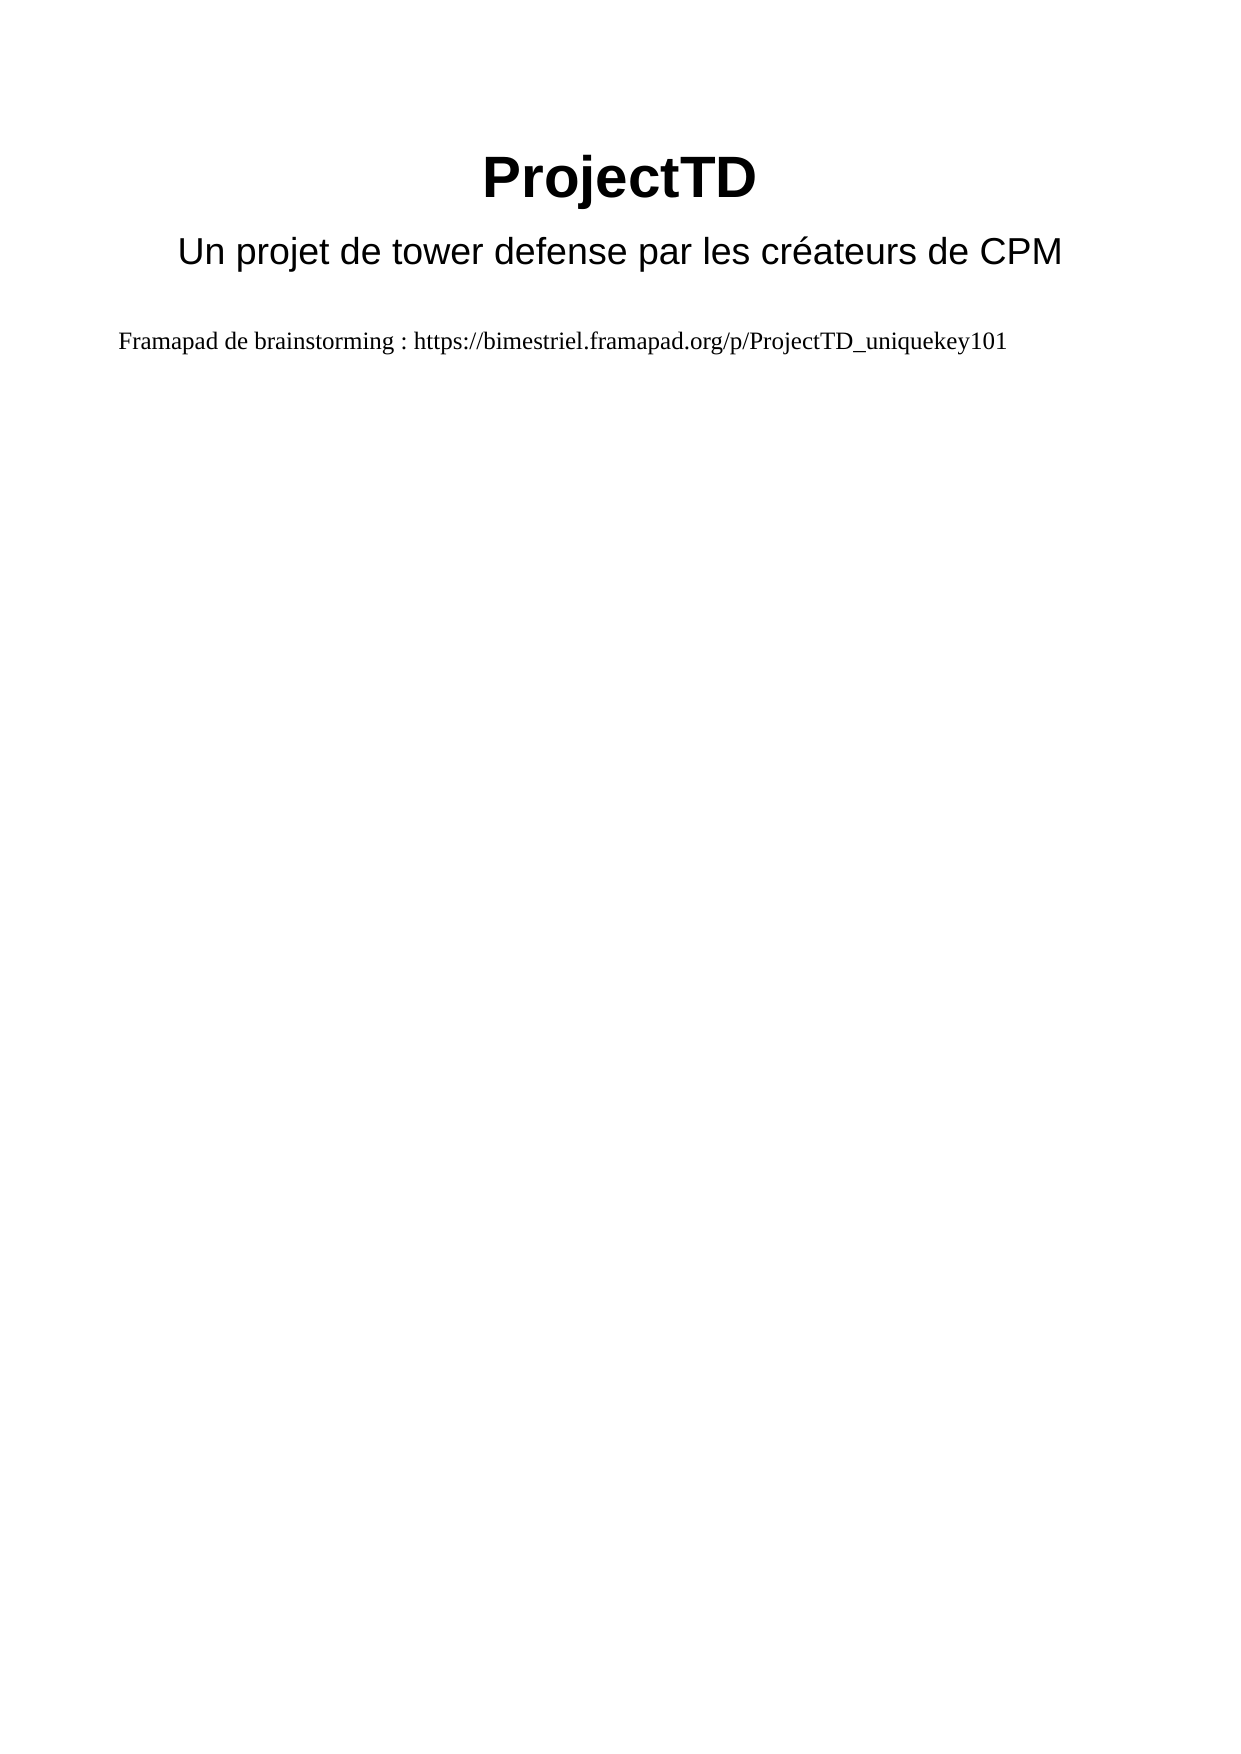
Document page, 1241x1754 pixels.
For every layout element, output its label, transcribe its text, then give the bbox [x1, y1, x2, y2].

subtitle Un projet de tower defense par les créateurs de CPM [118, 229, 1122, 272]
title ProjectTD [118, 143, 1122, 210]
text Framapad de brainstorming : https://bimestriel.framapad.org/p/ProjectTD_uniquekey101 [118, 326, 1122, 354]
